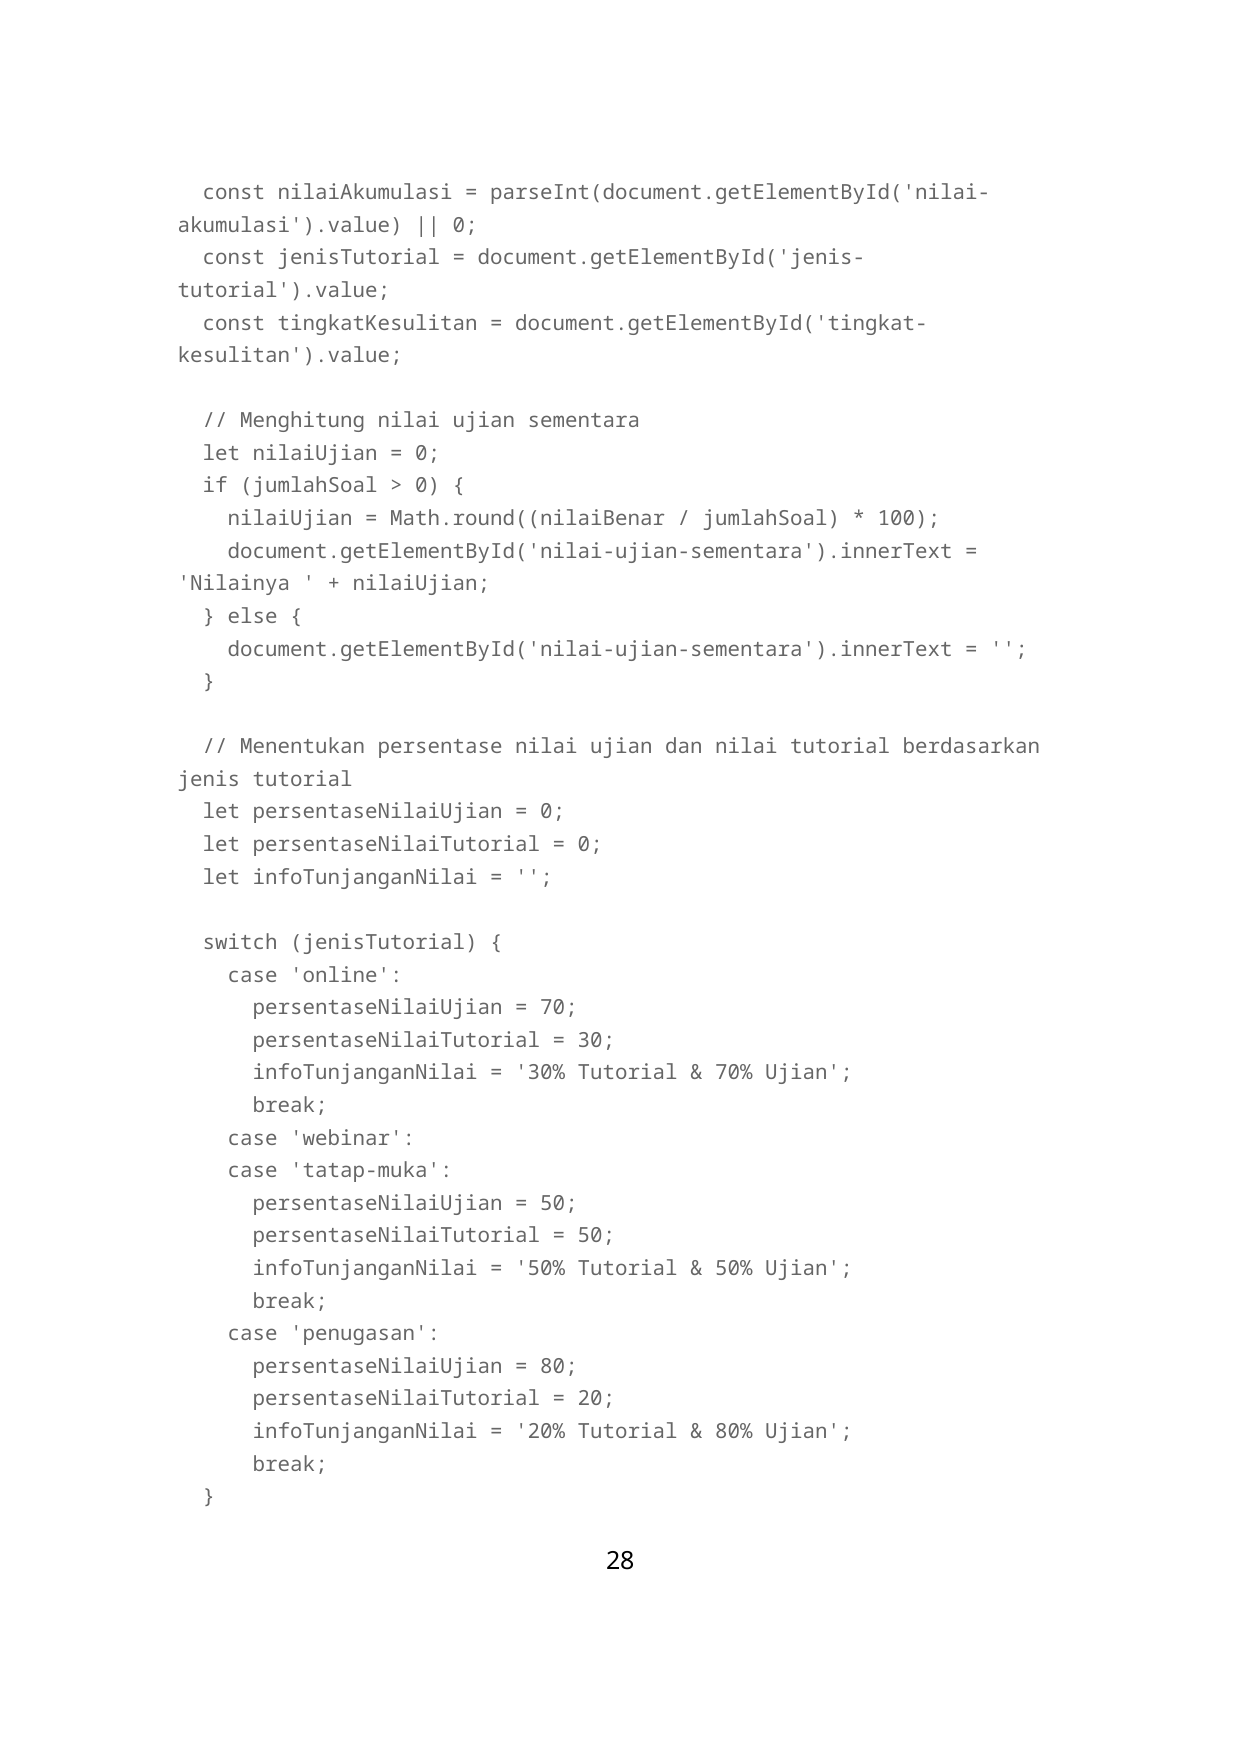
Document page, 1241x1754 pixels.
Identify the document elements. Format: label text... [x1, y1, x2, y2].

text const jenisTutorial = document.getElementById('jenis-tutorial').value; [177, 242, 1063, 303]
text persentaseNilaiTutorial = 20; [177, 1383, 1063, 1412]
text nilaiUjian = Math.round((nilaiBenar / jumlahSoal) * 100); [177, 503, 1063, 532]
text infoTunjanganNilai = '50% Tutorial & 50% Ujian'; [177, 1253, 1063, 1282]
text case 'penugasan': [177, 1318, 1063, 1347]
text case 'webinar': [177, 1123, 1063, 1151]
text break; [177, 1090, 1063, 1118]
text switch (jenisTutorial) { [177, 927, 1063, 956]
text document.getElementById('nilai-ujian-sementara').innerText = ''; [177, 634, 1063, 662]
text persentaseNilaiUjian = 70; [177, 992, 1063, 1021]
text } else { [177, 601, 1063, 629]
text } [177, 666, 1063, 695]
text case 'tatap-muka': [177, 1155, 1063, 1184]
text document.getElementById('nilai-ujian-sementara').innerText = 'Nilainya ' + nilaiUjian; [177, 536, 1063, 597]
text let infoTunjanganNilai = ''; [177, 862, 1063, 890]
text persentaseNilaiUjian = 50; [177, 1188, 1063, 1216]
text if (jumlahSoal > 0) { [177, 471, 1063, 499]
text // Menghitung nilai ujian sementara [177, 405, 1063, 434]
text persentaseNilaiTutorial = 30; [177, 1025, 1063, 1053]
text infoTunjanganNilai = '20% Tutorial & 80% Ujian'; [177, 1416, 1063, 1444]
text // Menentukan persentase nilai ujian dan nilai tutorial berdasarkan jenis tutorial [177, 731, 1063, 792]
text break; [177, 1449, 1063, 1477]
text persentaseNilaiTutorial = 50; [177, 1221, 1063, 1249]
text persentaseNilaiUjian = 80; [177, 1351, 1063, 1379]
text let persentaseNilaiUjian = 0; [177, 797, 1063, 825]
text case 'online': [177, 960, 1063, 988]
text } [177, 1481, 1063, 1510]
text break; [177, 1286, 1063, 1314]
text infoTunjanganNilai = '30% Tutorial & 70% Ujian'; [177, 1057, 1063, 1086]
text let nilaiUjian = 0; [177, 438, 1063, 466]
text let persentaseNilaiTutorial = 0; [177, 829, 1063, 858]
text const nilaiAkumulasi = parseInt(document.getElementById('nilai-akumulasi').value) || 0; [177, 177, 1063, 238]
text const tingkatKesulitan = document.getElementById('tingkat-kesulitan').value; [177, 308, 1063, 369]
